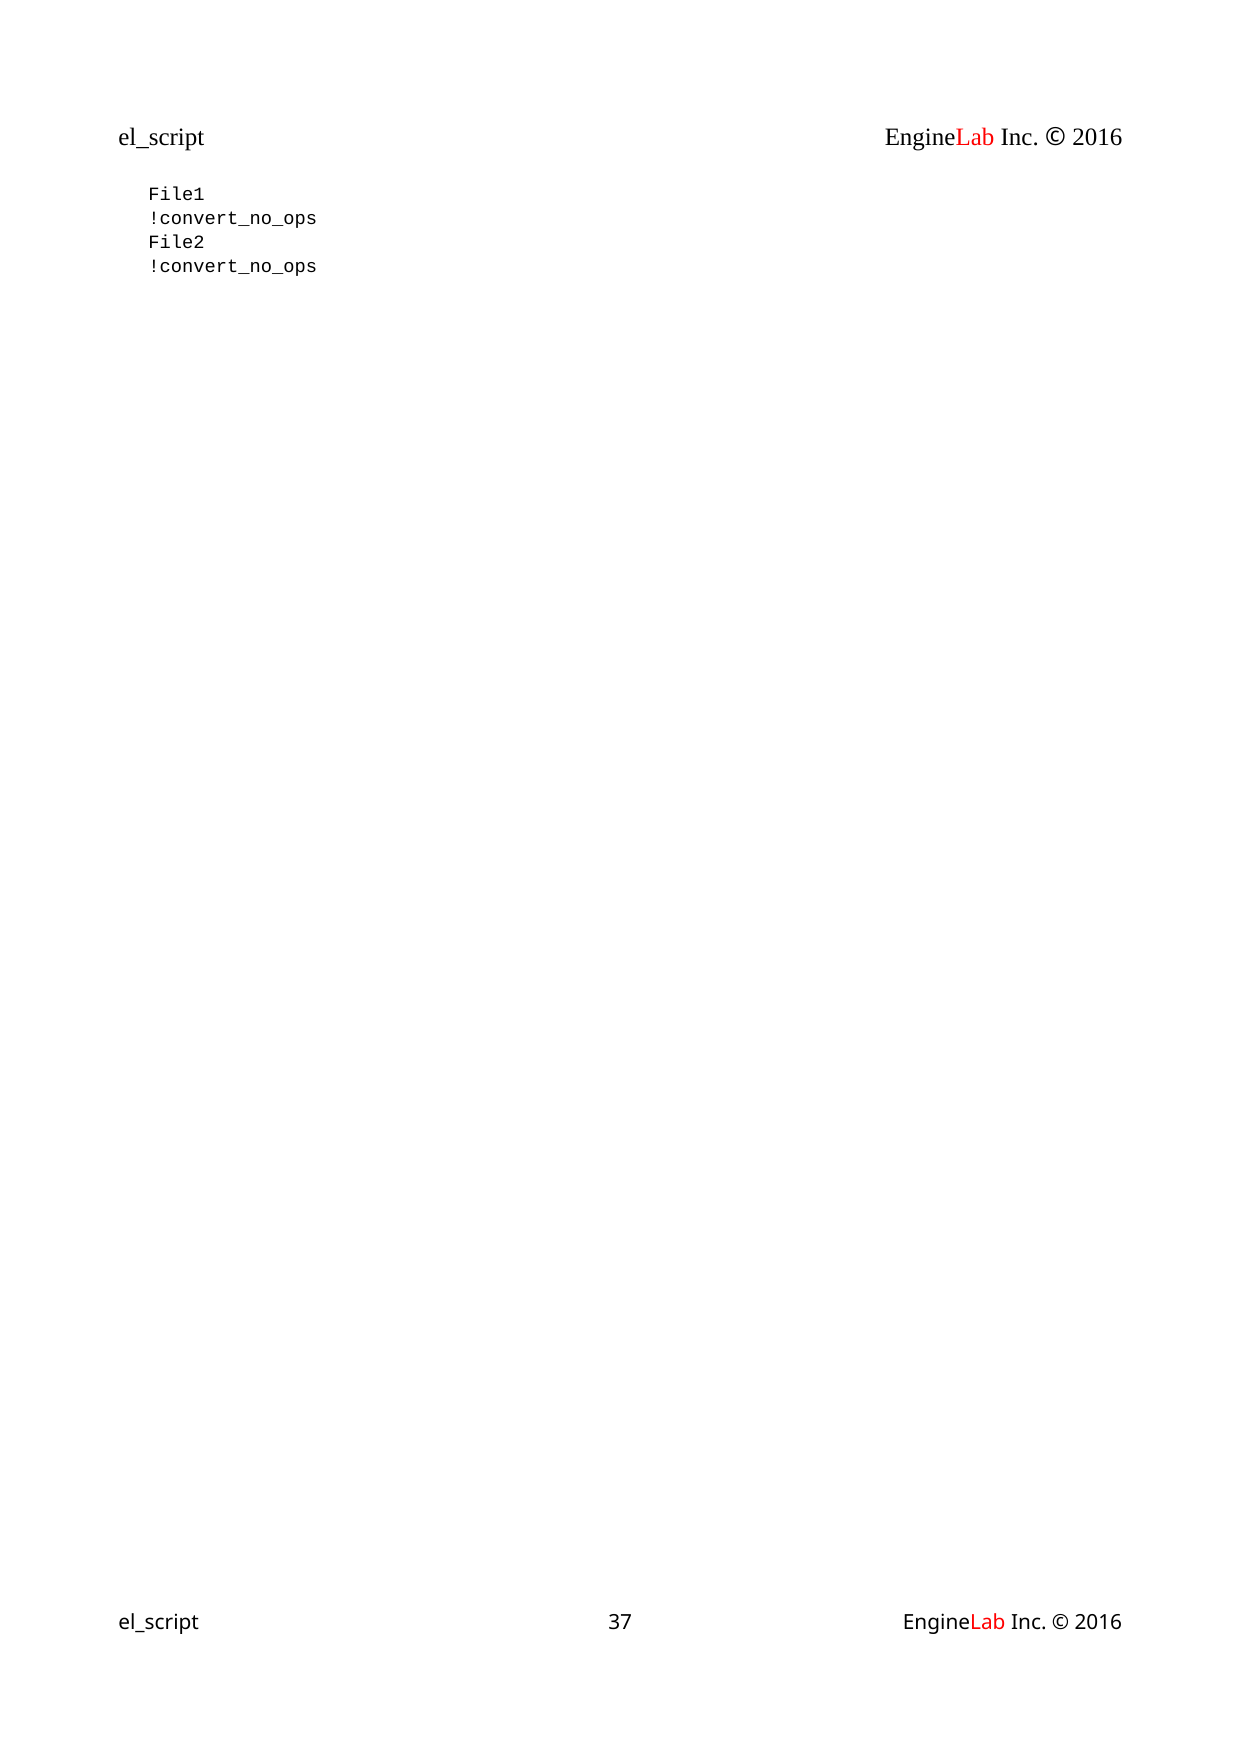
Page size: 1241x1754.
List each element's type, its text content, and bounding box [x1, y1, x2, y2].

text File1 [148, 182, 1122, 206]
text File2 [148, 229, 1122, 253]
text !convert_no_ops [148, 206, 1122, 229]
text !convert_no_ops [148, 253, 1122, 277]
